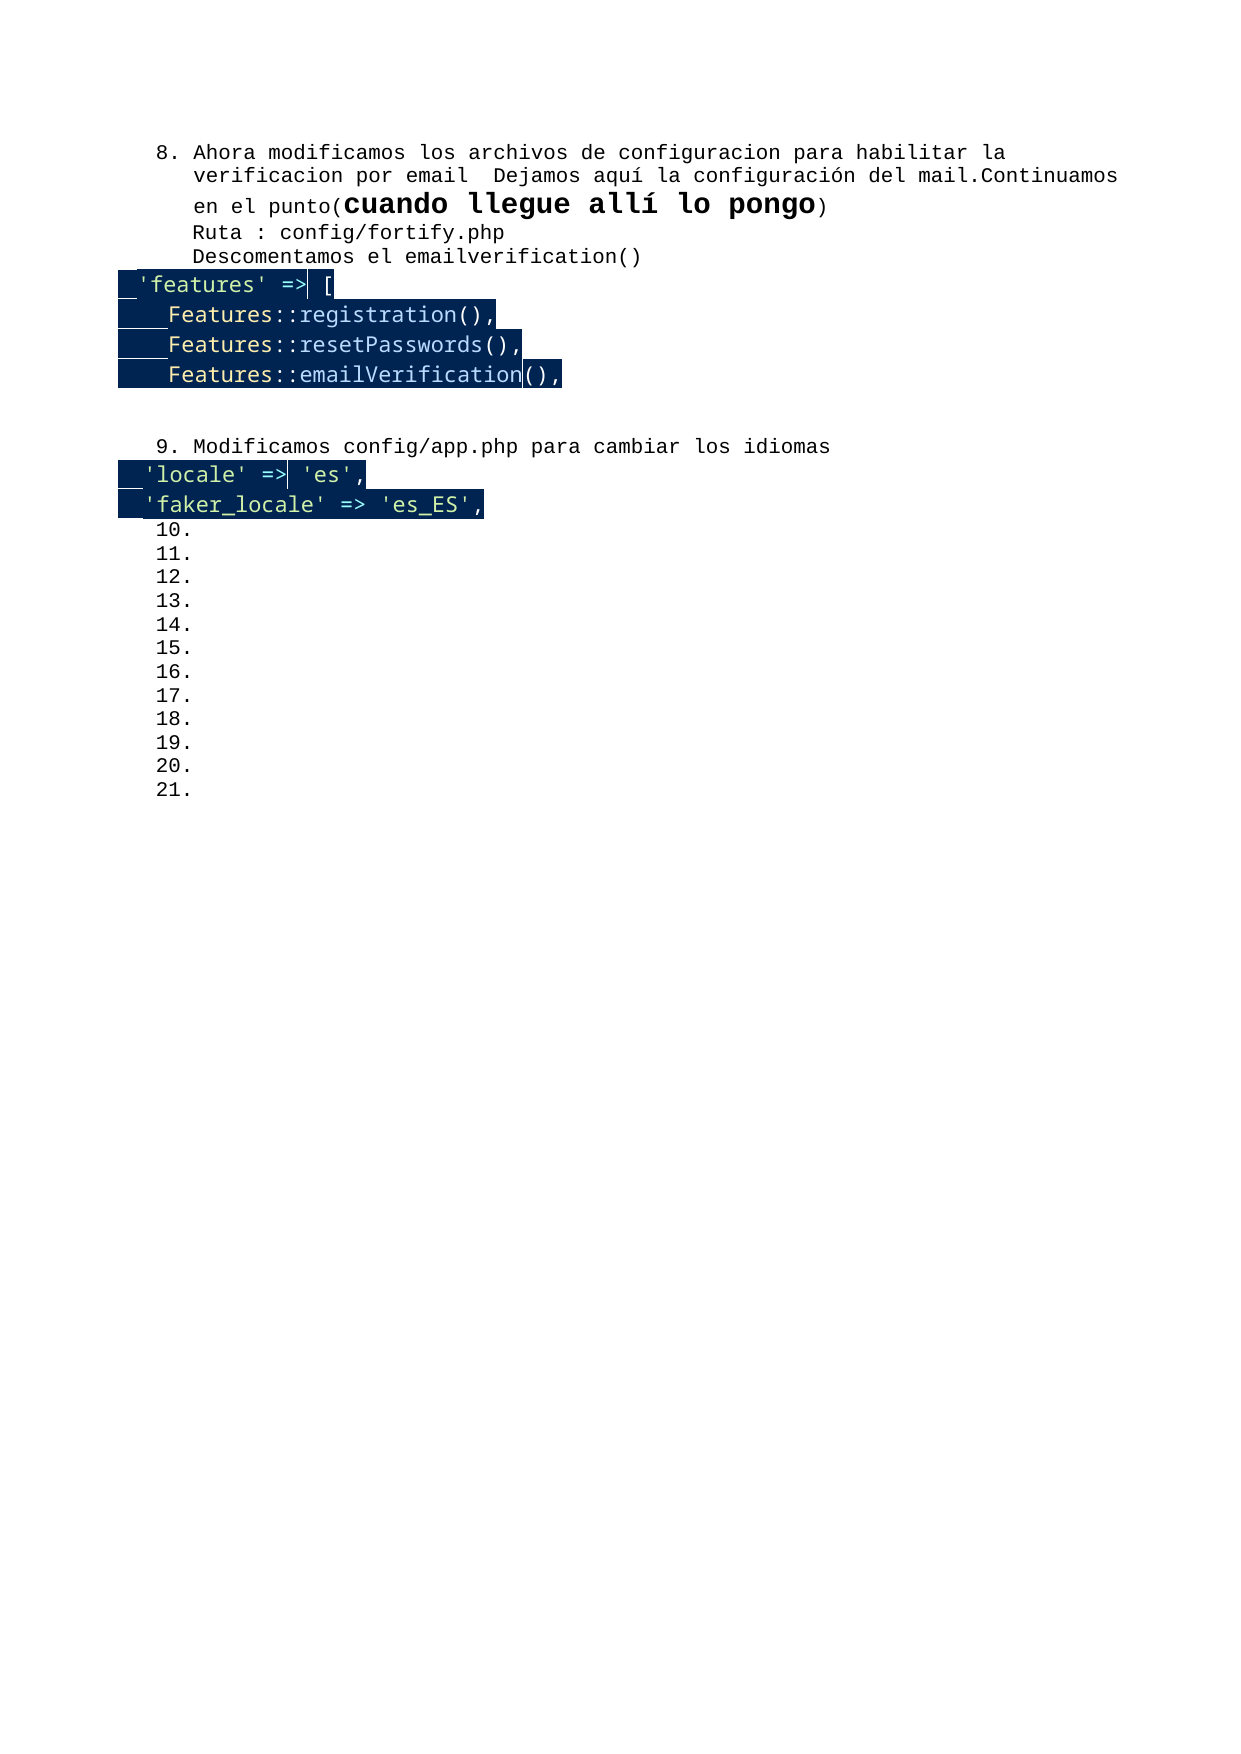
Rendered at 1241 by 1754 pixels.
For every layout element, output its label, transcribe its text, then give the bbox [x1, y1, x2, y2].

text Features::resetPasswords(), [118, 329, 1122, 359]
list Ahora modificamos los archivos de configuracion para habilitar la verificacion por email Dejamos aquí la configuración del mail.Continuamos en el punto(cuando llegue allí lo pongo) [156, 142, 1122, 222]
text 'features' => [ [118, 269, 1122, 299]
text Features::emailVerification(), [118, 359, 1122, 388]
text Ruta : config/fortify.php [118, 222, 1122, 246]
text 'locale' => 'es', [118, 459, 1122, 489]
text 'faker_locale' => 'es_ES', [118, 489, 1122, 519]
text Features::registration(), [118, 299, 1122, 329]
text Descomentamos el emailverification() [118, 246, 1122, 269]
list Modificamos config/app.php para cambiar los idiomas [156, 436, 1122, 459]
